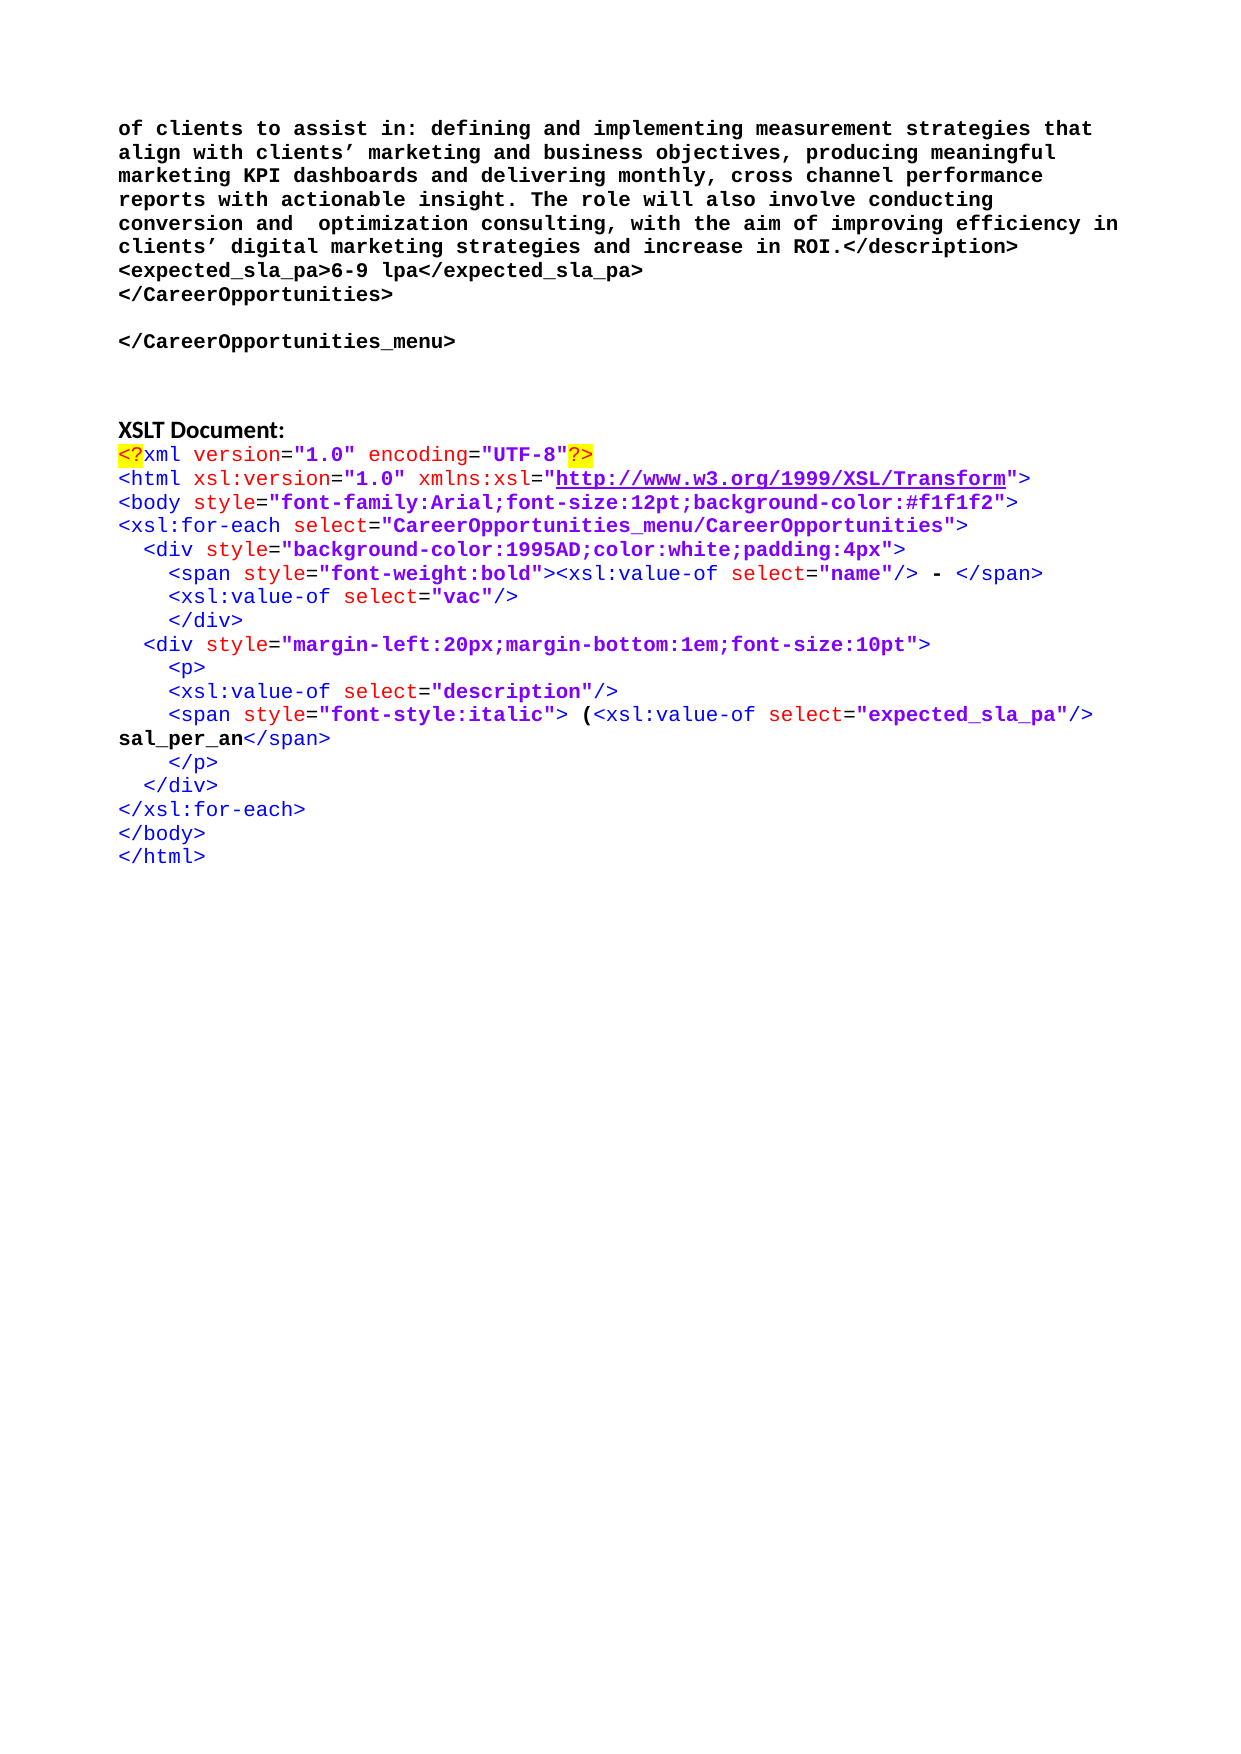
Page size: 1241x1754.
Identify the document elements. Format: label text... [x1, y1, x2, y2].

text <div style="margin-left:20px;margin-bottom:1em;font-size:10pt"> [118, 633, 1122, 657]
text </CareerOpportunities> [118, 284, 1122, 307]
text <expected_sla_pa>6-9 lpa</expected_sla_pa> [118, 260, 1122, 284]
text <div style="background-color:1995AD;color:white;padding:4px"> [118, 539, 1122, 563]
text <xsl:value-of select="vac"/> [118, 586, 1122, 610]
text <?xml version="1.0" encoding="UTF-8"?> [118, 444, 1122, 468]
text <xsl:for-each select="CareerOpportunities_menu/CareerOpportunities"> [118, 515, 1122, 539]
text </p> [118, 752, 1122, 775]
text </html> [118, 846, 1122, 870]
text </div> [118, 775, 1122, 799]
text <p> [118, 657, 1122, 681]
text </CareerOpportunities_menu> [118, 331, 1122, 354]
text <span style="font-weight:bold"><xsl:value-of select="name"/> - </span> [118, 563, 1122, 586]
text XSLT Document: [118, 414, 1122, 444]
text <xsl:value-of select="description"/> [118, 681, 1122, 704]
text </div> [118, 610, 1122, 633]
text </body> [118, 823, 1122, 846]
text of clients to assist in: defining and implementing measurement strategies that align with clients’ marketing and business objectives, producing meaningful marketing KPI dashboards and delivering monthly, cross channel performance reports with actionable insight. The role will also involve conducting conversion and optimization consulting, with the aim of improving efficiency in clients’ digital marketing strategies and increase in ROI.</description> [118, 118, 1122, 260]
text <span style="font-style:italic"> (<xsl:value-of select="expected_sla_pa"/> sal_per_an</span> [118, 704, 1122, 752]
text <body style="font-family:Arial;font-size:12pt;background-color:#f1f1f2"> [118, 492, 1122, 515]
text </xsl:for-each> [118, 799, 1122, 823]
text <html xsl:version="1.0" xmlns:xsl="http://www.w3.org/1999/XSL/Transform"> [118, 468, 1122, 492]
